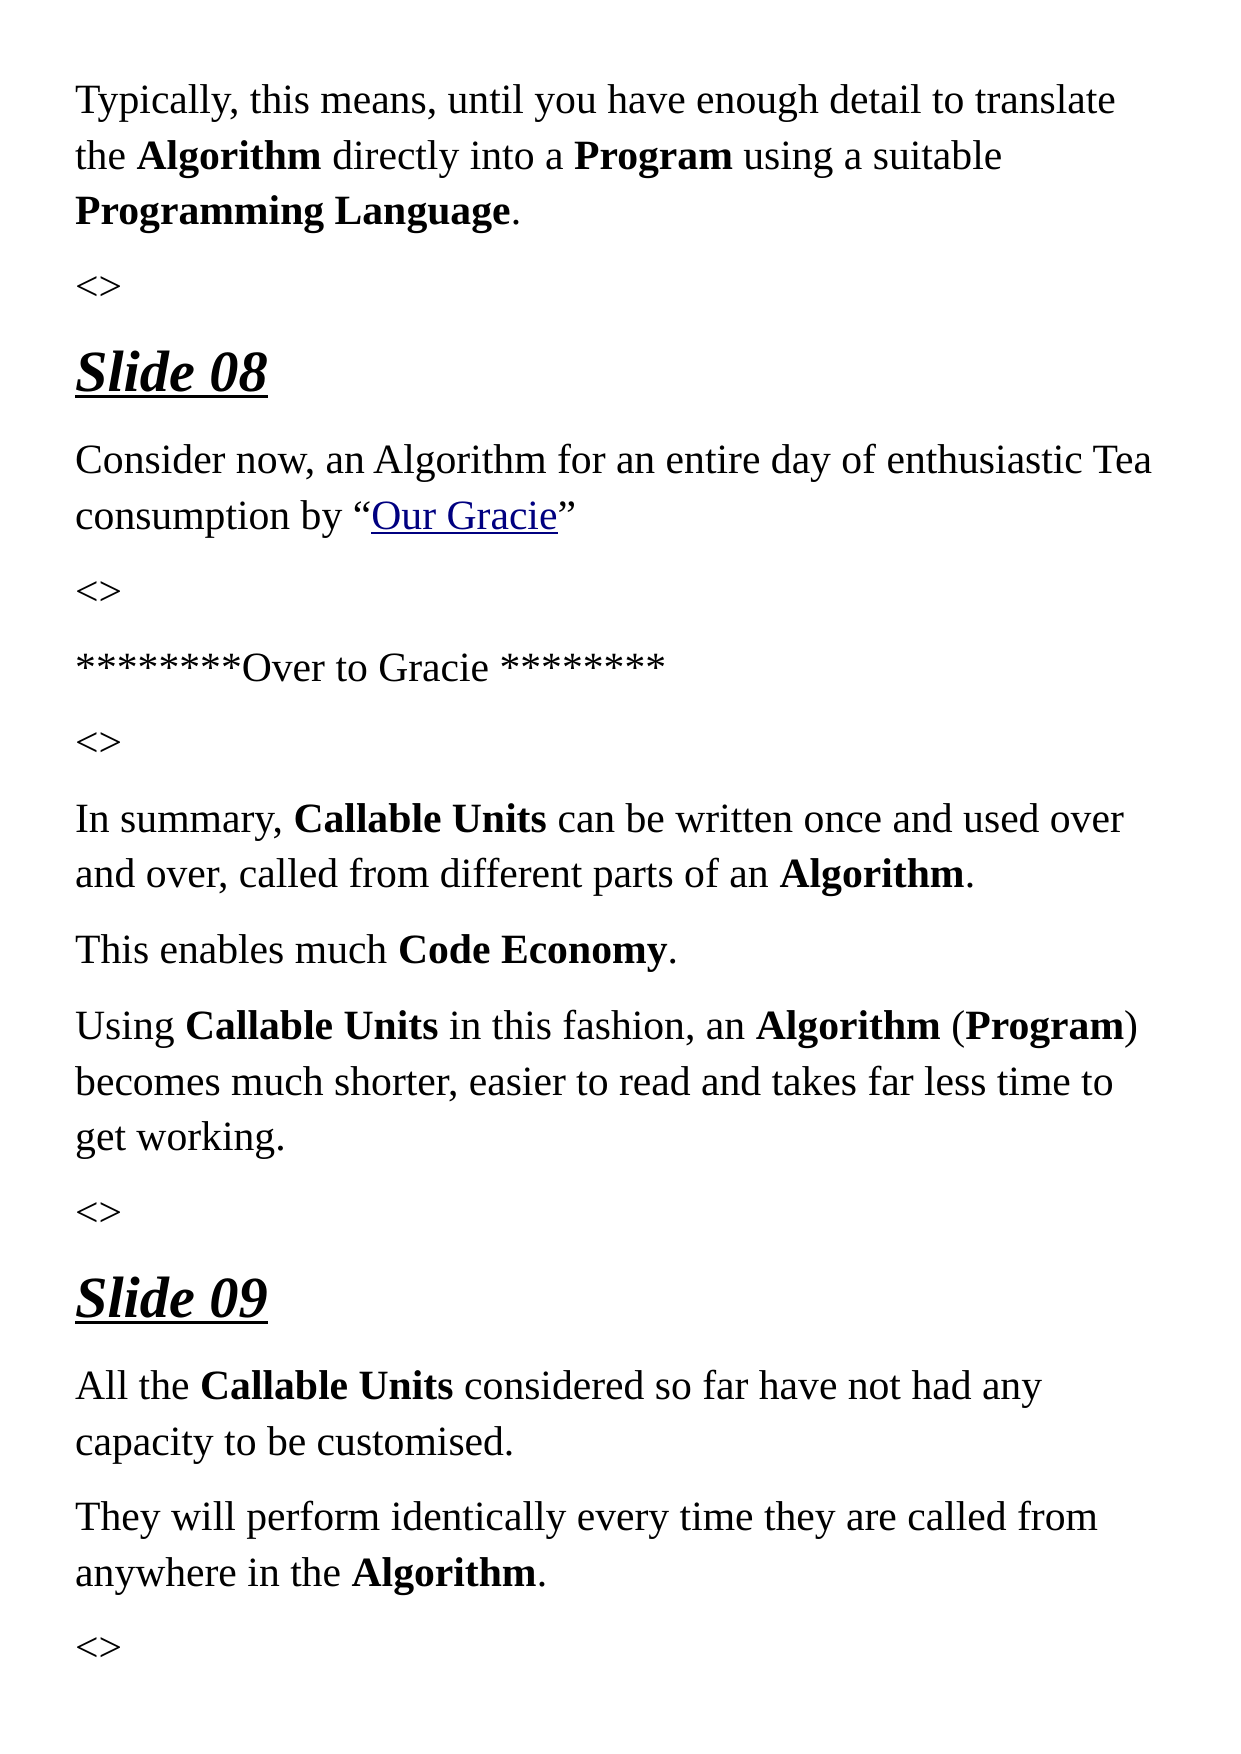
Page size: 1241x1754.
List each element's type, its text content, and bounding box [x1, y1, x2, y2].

text Using Callable Units in this fashion, an Algorithm (Program) becomes much shorter, easier to read and takes far less time to get working. [75, 1001, 1165, 1159]
text Consider now, an Algorithm for an entire day of enthusiastic Tea consumption by “Our Gracie” [75, 435, 1165, 538]
text ********Over to Gracie ******** [75, 642, 1165, 690]
text <> [75, 261, 1165, 309]
text This enables much Code Economy. [75, 925, 1165, 973]
text Slide 08 [75, 337, 1165, 404]
text <> [75, 566, 1165, 614]
text Slide 09 [75, 1263, 1165, 1330]
text All the Callable Units considered so far have not had any capacity to be customised. [75, 1361, 1165, 1464]
text <> [75, 1187, 1165, 1235]
text <> [75, 1623, 1165, 1671]
text They will perform identically every time they are called from anywhere in the Algorithm. [75, 1492, 1165, 1595]
text <> [75, 718, 1165, 766]
text Typically, this means, until you have enough detail to translate the Algorithm directly into a Program using a suitable Programming Language. [75, 75, 1165, 233]
text In summary, Callable Units can be written once and used over and over, called from different parts of an Algorithm. [75, 794, 1165, 897]
